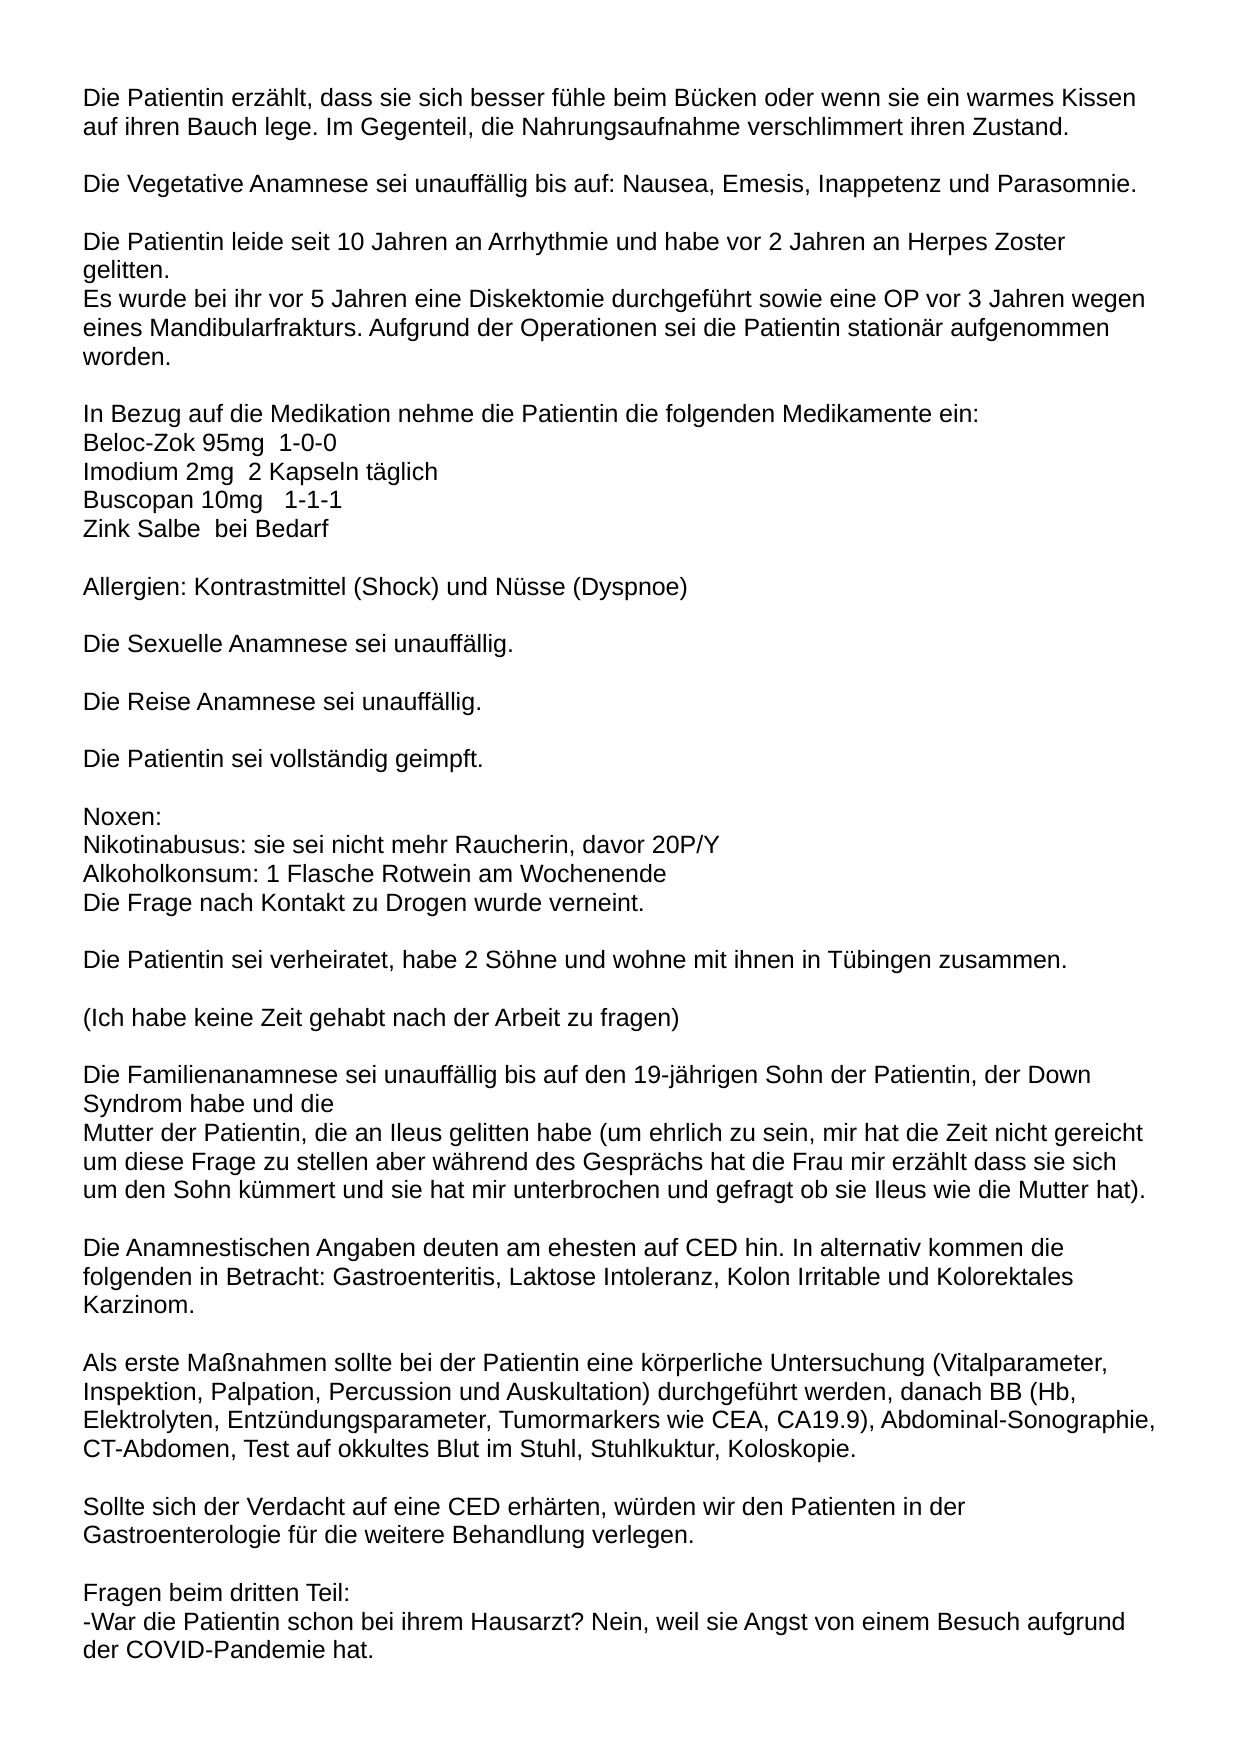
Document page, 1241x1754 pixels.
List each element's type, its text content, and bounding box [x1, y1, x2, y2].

text Mutter der Patientin, die an Ileus gelitten habe (um ehrlich zu sein, mir hat die Zeit nicht gereicht um diese Frage zu stellen aber während des Gesprächs hat die Frau mir erzählt dass sie sich um den Sohn kümmert und sie hat mir unterbrochen und gefragt ob sie Ileus wie die Mutter hat). [83, 1118, 1157, 1204]
text Buscopan 10mg 1-1-1 [83, 485, 1157, 514]
text Allergien: Kontrastmittel (Shock) und Nüsse (Dyspnoe) [83, 571, 1157, 600]
text Zink Salbe bei Bedarf [83, 514, 1157, 543]
text Die Vegetative Anamnese sei unauffällig bis auf: Nausea, Emesis, Inappetenz und Parasomnie. [83, 169, 1157, 198]
text Imodium 2mg 2 Kapseln täglich [83, 456, 1157, 485]
text Die Patientin sei vollständig geimpft. [83, 744, 1157, 773]
text Die Patientin leide seit 10 Jahren an Arrhythmie und habe vor 2 Jahren an Herpes Zoster gelitten. [83, 226, 1157, 284]
text Die Familienanamnese sei unauffällig bis auf den 19-jährigen Sohn der Patientin, der Down Syndrom habe und die [83, 1060, 1157, 1118]
text Die Patientin erzählt, dass sie sich besser fühle beim Bücken oder wenn sie ein warmes Kissen auf ihren Bauch lege. Im Gegenteil, die Nahrungsaufnahme verschlimmert ihren Zustand. [83, 83, 1157, 140]
text Nikotinabusus: sie sei nicht mehr Raucherin, davor 20P/Y [83, 830, 1157, 859]
text Als erste Maßnahmen sollte bei der Patientin eine körperliche Untersuchung (Vitalparameter, Inspektion, Palpation, Percussion und Auskultation) durchgeführt werden, danach BB (Hb, Elektrolyten, Entzündungsparameter, Tumormarkers wie CEA, CA19.9), Abdominal-Sonographie, CT-Abdomen, Test auf okkultes Blut im Stuhl, Stuhlkuktur, Koloskopie. [83, 1348, 1157, 1463]
text Die Patientin sei verheiratet, habe 2 Söhne und wohne mit ihnen in Tübingen zusammen. [83, 945, 1157, 974]
text Die Reise Anamnese sei unauffällig. [83, 686, 1157, 715]
text Beloc-Zok 95mg 1-0-0 [83, 428, 1157, 456]
text Sollte sich der Verdacht auf eine CED erhärten, würden wir den Patienten in der Gastroenterologie für die weitere Behandlung verlegen. [83, 1491, 1157, 1549]
text Fragen beim dritten Teil: [83, 1578, 1157, 1606]
text Noxen: [83, 801, 1157, 830]
text Die Sexuelle Anamnese sei unauffällig. [83, 629, 1157, 658]
text Die Frage nach Kontakt zu Drogen wurde verneint. [83, 888, 1157, 916]
text -War die Patientin schon bei ihrem Hausarzt? Nein, weil sie Angst von einem Besuch aufgrund der COVID-Pandemie hat. [83, 1606, 1157, 1664]
text Die Anamnestischen Angaben deuten am ehesten auf CED hin. In alternativ kommen die folgenden in Betracht: Gastroenteritis, Laktose Intoleranz, Kolon Irritable und Kolorektales Karzinom. [83, 1233, 1157, 1319]
text (Ich habe keine Zeit gehabt nach der Arbeit zu fragen) [83, 1003, 1157, 1031]
text Es wurde bei ihr vor 5 Jahren eine Diskektomie durchgeführt sowie eine OP vor 3 Jahren wegen eines Mandibularfrakturs. Aufgrund der Operationen sei die Patientin stationär aufgenommen worden. [83, 284, 1157, 370]
text In Bezug auf die Medikation nehme die Patientin die folgenden Medikamente ein: [83, 399, 1157, 428]
text Alkoholkonsum: 1 Flasche Rotwein am Wochenende [83, 859, 1157, 888]
